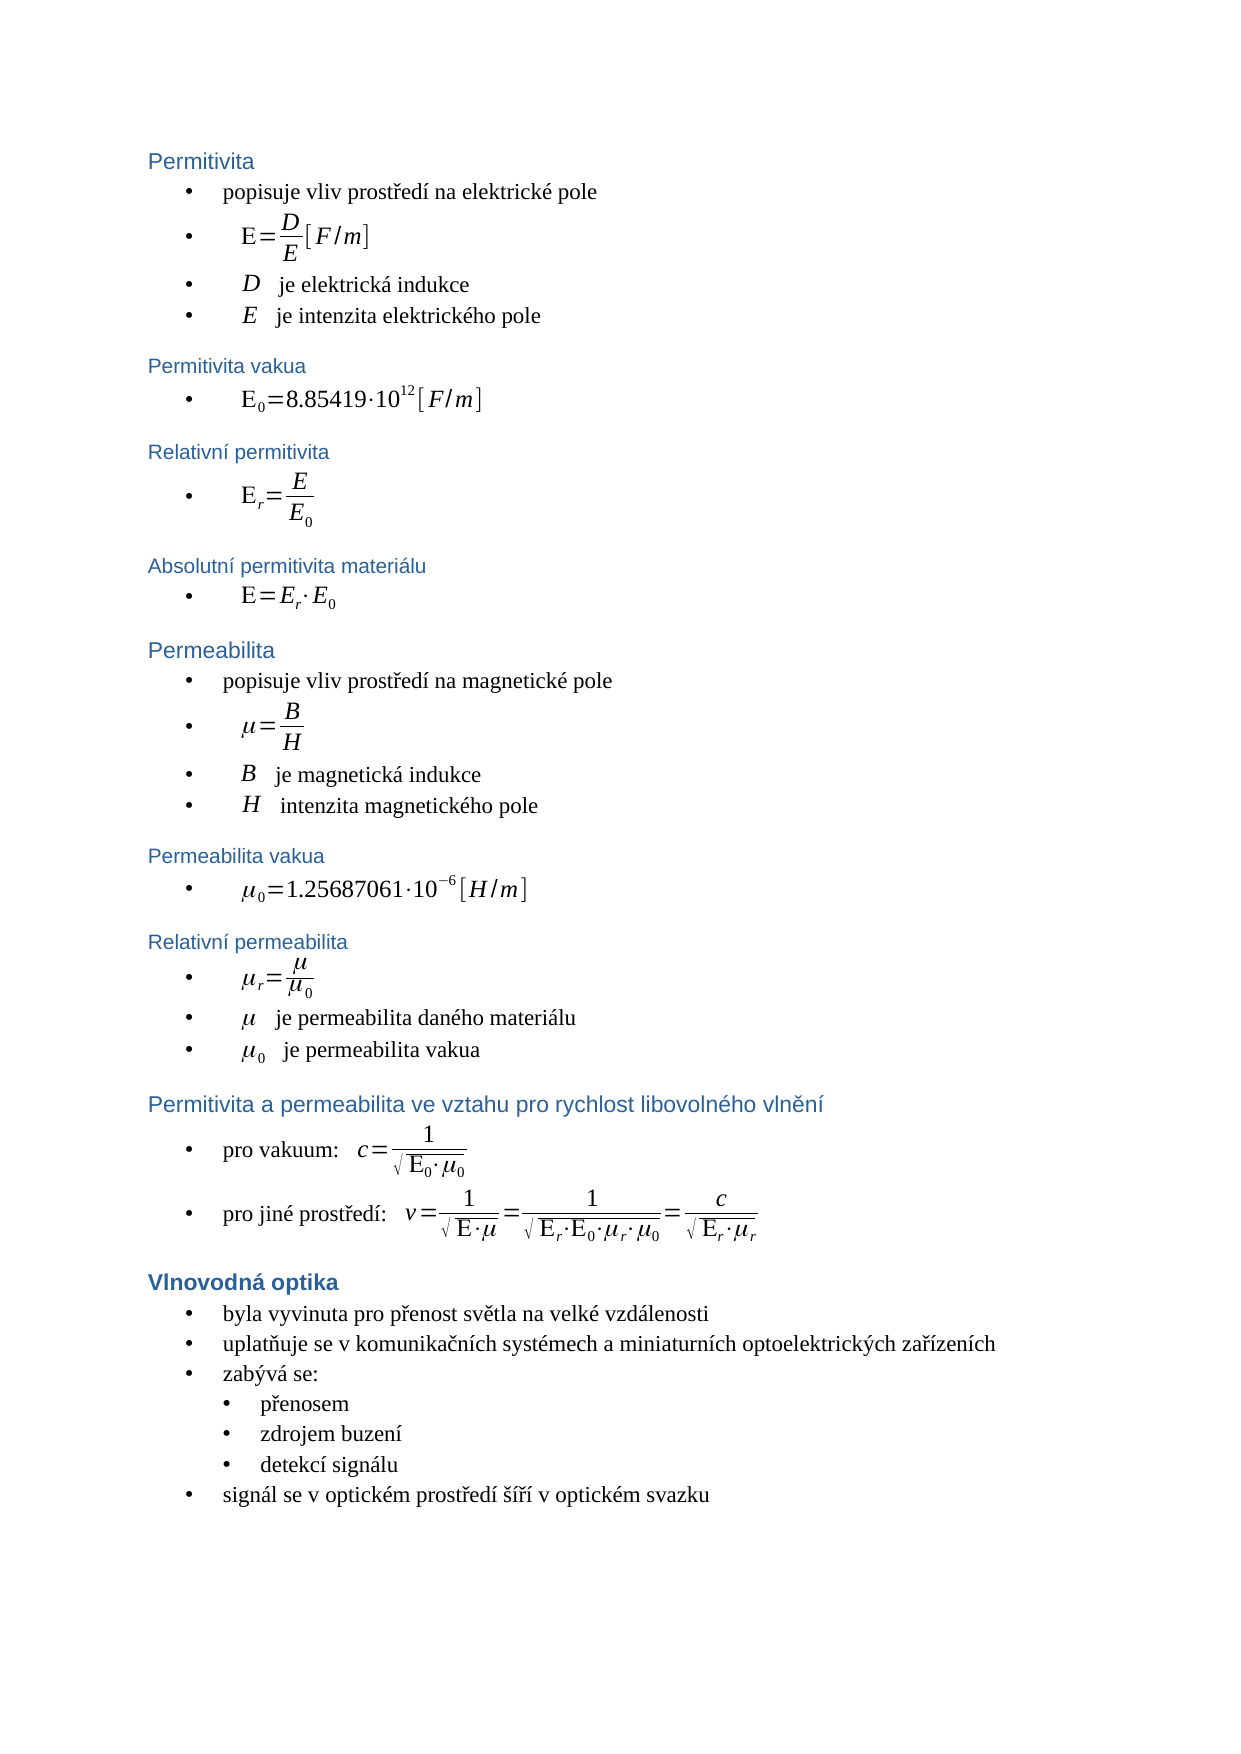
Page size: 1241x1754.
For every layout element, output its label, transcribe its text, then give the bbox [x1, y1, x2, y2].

list signál se v optickém prostředí šíří v optickém svazku [185, 1481, 1093, 1507]
subtitle Permeabilita vakua [148, 843, 1093, 867]
list uplatňuje se v komunikačních systémech a miniaturních optoelektrických zařízeních [185, 1330, 1093, 1356]
list přenosem [223, 1390, 1093, 1417]
subtitle Absolutní permitivita materiálu [148, 554, 1093, 578]
subtitle Vlnovodná optika [148, 1269, 1093, 1296]
subtitle Relativní permeabilita [148, 930, 1093, 954]
list popisuje vliv prostředí na elektrické pole [185, 178, 1093, 204]
list je permeabilita daného materiálu [185, 1004, 1093, 1032]
subtitle Relativní permitivita [148, 440, 1093, 464]
subtitle Permeabilita [148, 637, 1093, 663]
list detekcí signálu [223, 1451, 1093, 1477]
subtitle Permitivita [148, 148, 1093, 174]
list pro vakuum: [185, 1121, 1093, 1181]
list je elektrická indukce [185, 270, 1093, 298]
list popisuje vliv prostředí na magnetické pole [185, 667, 1093, 694]
subtitle Permitivita a permeabilita ve vztahu pro rychlost libovolného vlnění [148, 1091, 1093, 1117]
list je magnetická indukce [185, 760, 1093, 787]
list je permeabilita vakua [185, 1036, 1093, 1066]
list zdrojem buzení [223, 1420, 1093, 1447]
list byla vyvinuta pro přenost světla na velké vzdálenosti [185, 1299, 1093, 1326]
list zabývá se: [185, 1360, 1093, 1386]
list intenzita magnetického pole [185, 791, 1093, 819]
subtitle Permitivita vakua [148, 354, 1093, 378]
list pro jiné prostředí: [185, 1185, 1093, 1245]
list je intenzita elektrického pole [185, 302, 1093, 329]
